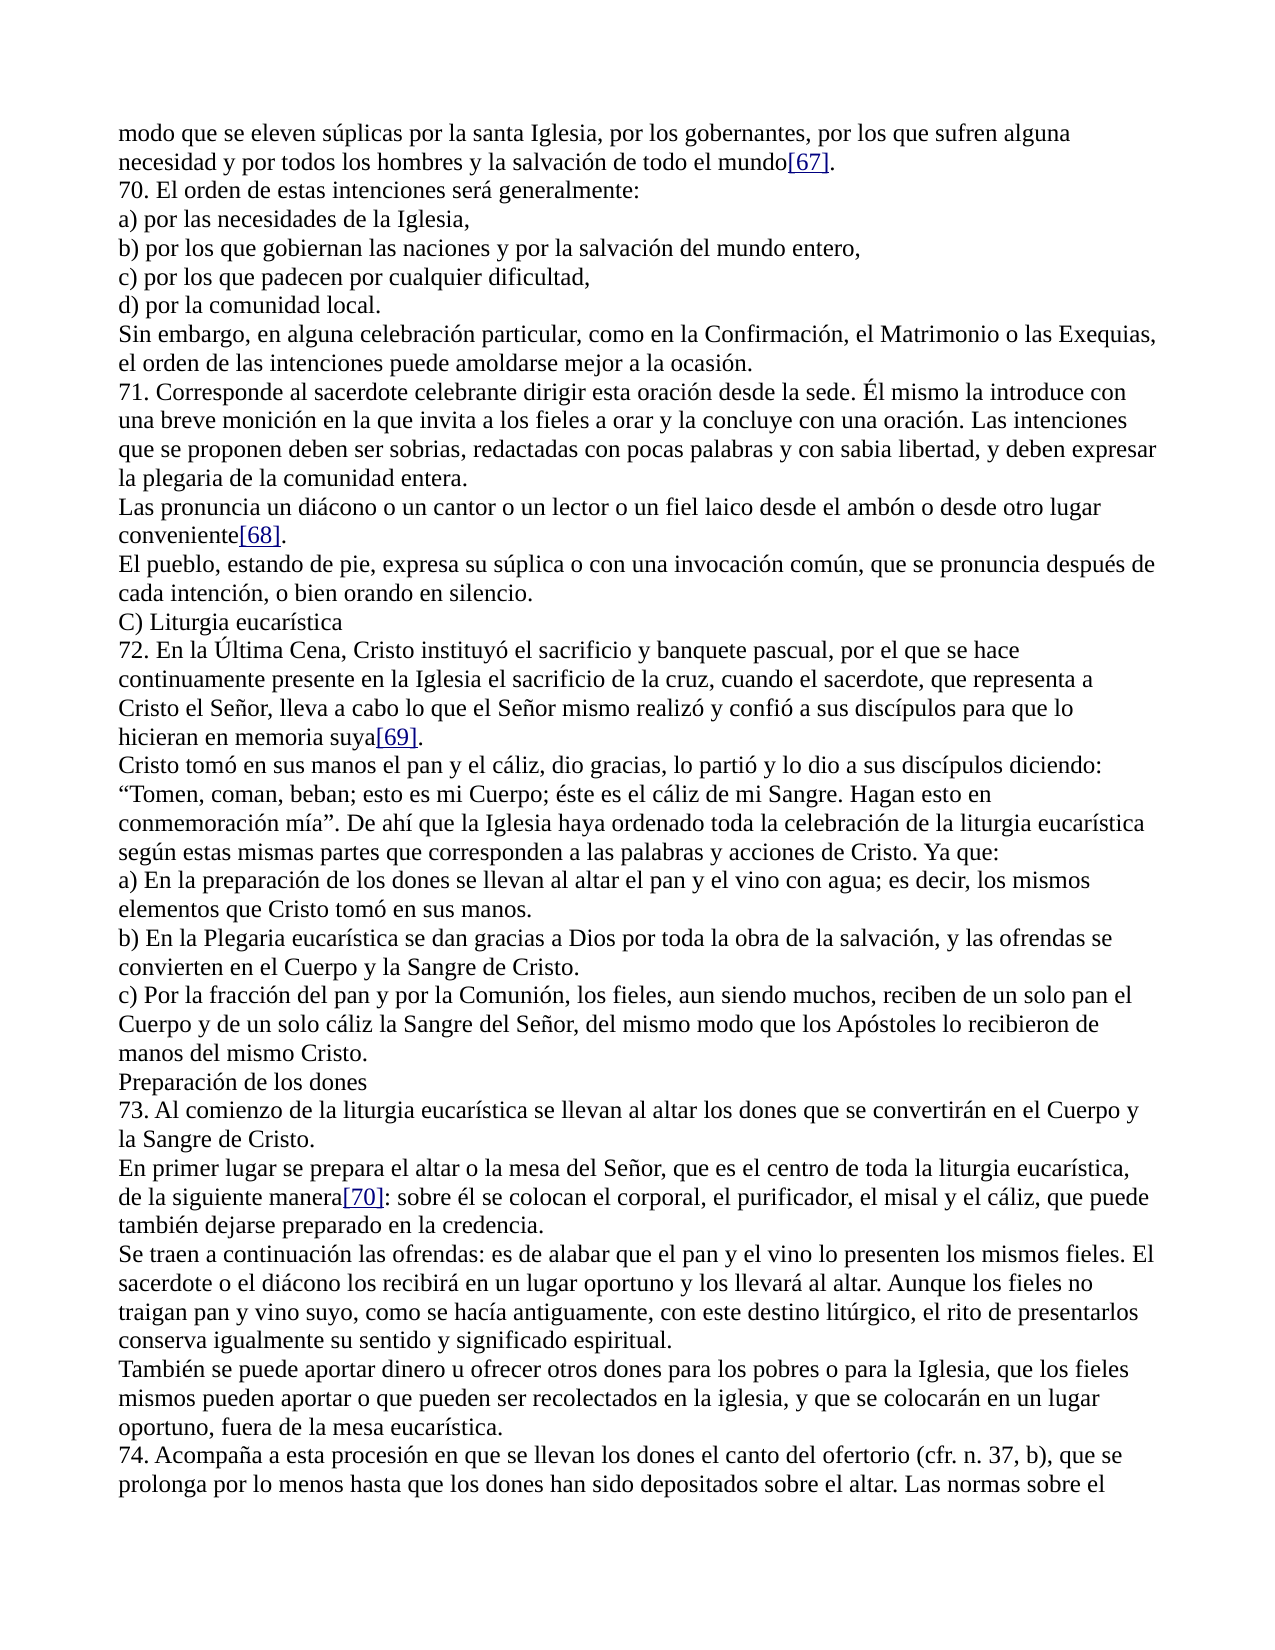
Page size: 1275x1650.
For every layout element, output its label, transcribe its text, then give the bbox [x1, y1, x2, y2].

text Preparación de los dones [118, 1067, 1157, 1096]
text modo que se eleven súplicas por la santa Iglesia, por los gobernantes, por los que sufren alguna necesidad y por todos los hombres y la salvación de todo el mundo[67]. [118, 118, 1157, 176]
text C) Liturgia eucarística [118, 607, 1157, 636]
text 74. Acompaña a esta procesión en que se llevan los dones el canto del ofertorio (cfr. n. 37, b), que se prolonga por lo menos hasta que los dones han sido depositados sobre el altar. Las normas sobre el [118, 1441, 1157, 1498]
text 70. El orden de estas intenciones será generalmente: [118, 176, 1157, 204]
text 71. Corresponde al sacerdote celebrante dirigir esta oración desde la sede. Él mismo la introduce con una breve monición en la que invita a los fieles a orar y la concluye con una oración. Las intenciones que se proponen deben ser sobrias, redactadas con pocas palabras y con sabia libertad, y deben expresar la plegaria de la comunidad entera. [118, 377, 1157, 492]
text c) Por la fracción del pan y por la Comunión, los fieles, aun siendo muchos, reciben de un solo pan el Cuerpo y de un solo cáliz la Sangre del Señor, del mismo modo que los Apóstoles lo recibieron de manos del mismo Cristo. [118, 981, 1157, 1067]
text b) En la Plegaria eucarística se dan gracias a Dios por toda la obra de la salvación, y las ofrendas se convierten en el Cuerpo y la Sangre de Cristo. [118, 923, 1157, 981]
text a) por las necesidades de la Iglesia, b) por los que gobiernan las naciones y por la salvación del mundo entero, c) por los que padecen por cualquier dificultad, d) por la comunidad local. [118, 204, 1157, 319]
text a) En la preparación de los dones se llevan al altar el pan y el vino con agua; es decir, los mismos elementos que Cristo tomó en sus manos. [118, 866, 1157, 923]
text Las pronuncia un diácono o un cantor o un lector o un fiel laico desde el ambón o desde otro lugar conveniente[68]. [118, 492, 1157, 549]
text Se traen a continuación las ofrendas: es de alabar que el pan y el vino lo presenten los mismos fieles. El sacerdote o el diácono los recibirá en un lugar oportuno y los llevará al altar. Aunque los fieles no traigan pan y vino suyo, como se hacía antiguamente, con este destino litúrgico, el rito de presentarlos conserva igualmente su sentido y significado espiritual. [118, 1239, 1157, 1354]
text En primer lugar se prepara el altar o la mesa del Señor, que es el centro de toda la liturgia eucarística, de la siguiente manera[70]: sobre él se colocan el corporal, el purificador, el misal y el cáliz, que puede también dejarse preparado en la credencia. [118, 1153, 1157, 1239]
text También se puede aportar dinero u ofrecer otros dones para los pobres o para la Iglesia, que los fieles mismos pueden aportar o que pueden ser recolectados en la iglesia, y que se colocarán en un lugar oportuno, fuera de la mesa eucarística. [118, 1354, 1157, 1441]
text Sin embargo, en alguna celebración particular, como en la Confirmación, el Matrimonio o las Exequias, el orden de las intenciones puede amoldarse mejor a la ocasión. [118, 319, 1157, 377]
text Cristo tomó en sus manos el pan y el cáliz, dio gracias, lo partió y lo dio a sus discípulos diciendo: “Tomen, coman, beban; esto es mi Cuerpo; éste es el cáliz de mi Sangre. Hagan esto en conmemoración mía”. De ahí que la Iglesia haya ordenado toda la celebración de la liturgia eucarística según estas mismas partes que corresponden a las palabras y acciones de Cristo. Ya que: [118, 751, 1157, 866]
text 72. En la Última Cena, Cristo instituyó el sacrificio y banquete pascual, por el que se hace continuamente presente en la Iglesia el sacrificio de la cruz, cuando el sacerdote, que representa a Cristo el Señor, lleva a cabo lo que el Señor mismo realizó y confió a sus discípulos para que lo hicieran en memoria suya[69]. [118, 636, 1157, 751]
text 73. Al comienzo de la liturgia eucarística se llevan al altar los dones que se convertirán en el Cuerpo y la Sangre de Cristo. [118, 1096, 1157, 1153]
text El pueblo, estando de pie, expresa su súplica o con una invocación común, que se pronuncia después de cada intención, o bien orando en silencio. [118, 549, 1157, 607]
